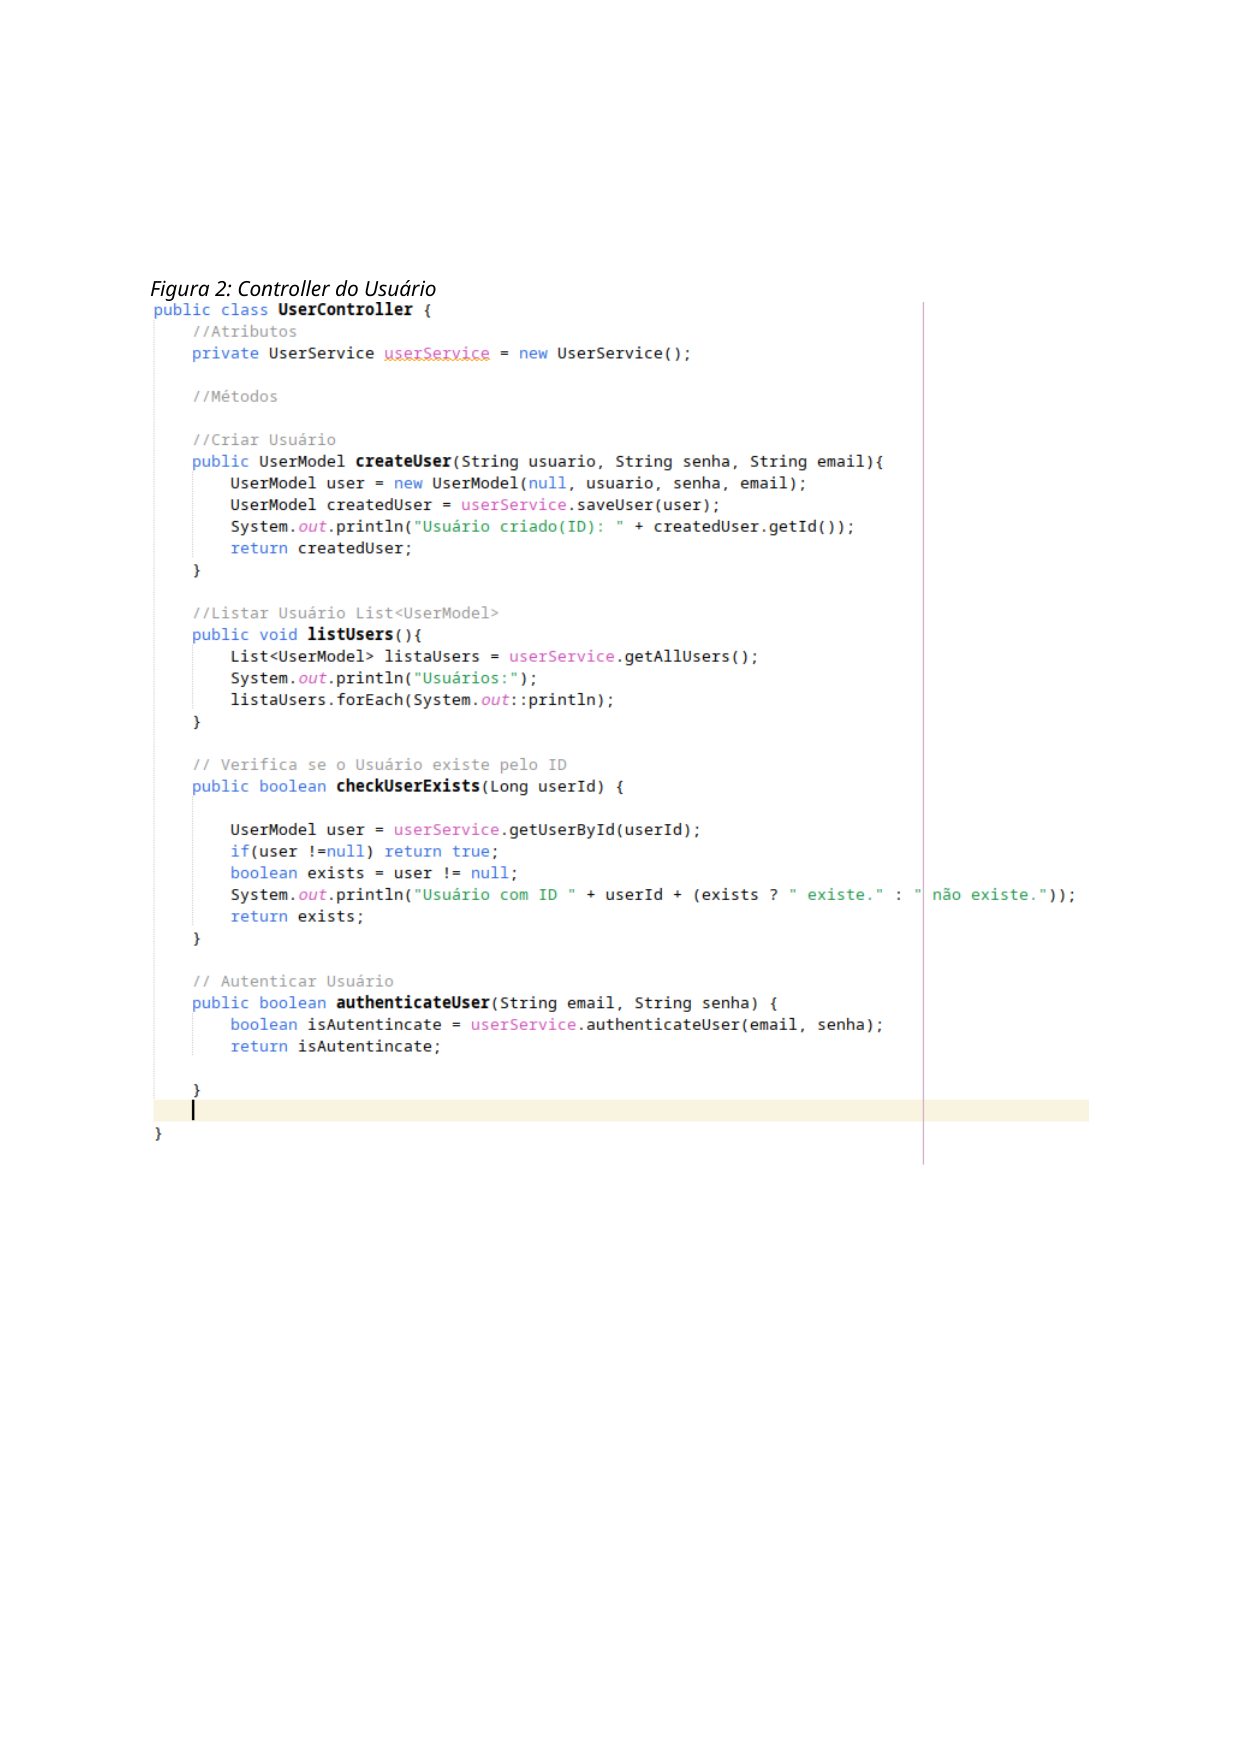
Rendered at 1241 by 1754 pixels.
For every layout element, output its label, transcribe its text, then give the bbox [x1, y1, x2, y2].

picture [150, 302, 1089, 1172]
text Figura 2: Controller do Usuário [150, 274, 1089, 302]
